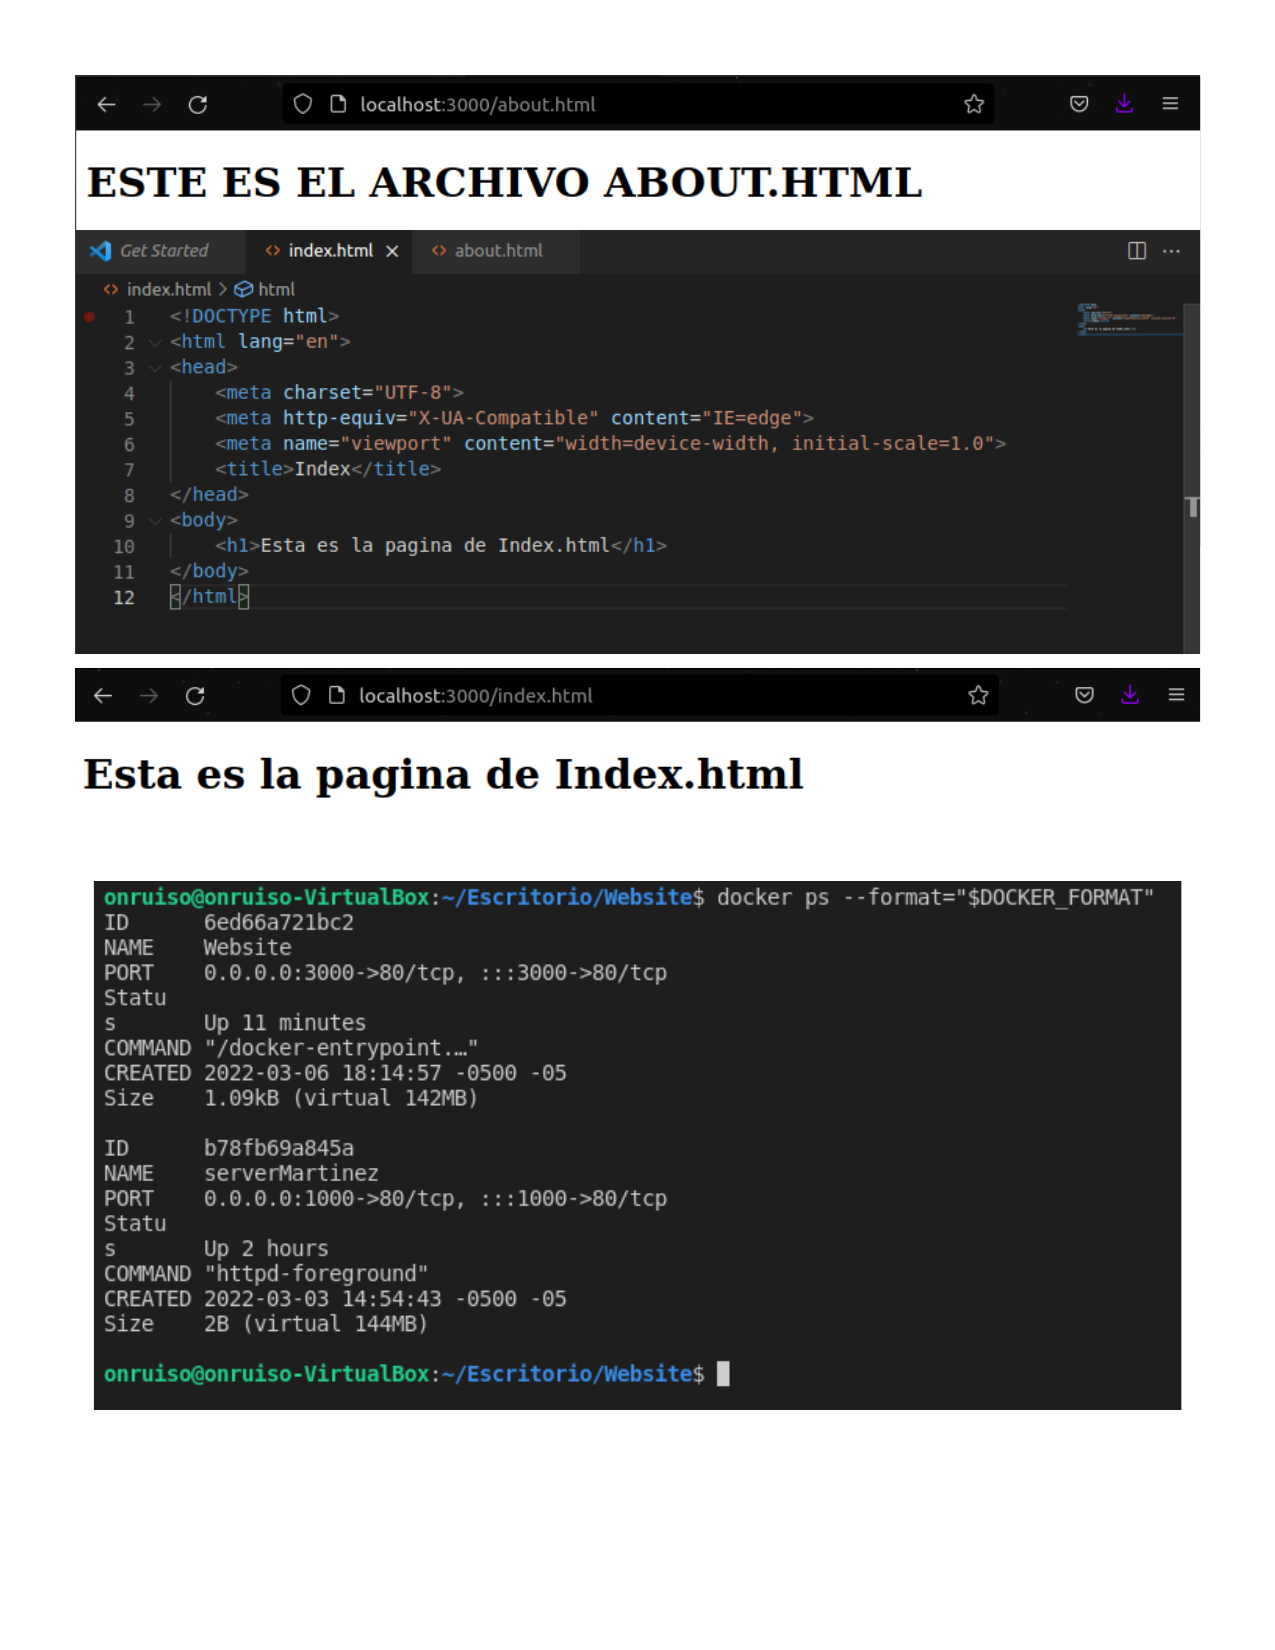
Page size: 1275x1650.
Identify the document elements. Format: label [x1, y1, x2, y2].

picture [75, 75, 1200, 654]
picture [93, 881, 1182, 1410]
picture [75, 668, 1200, 835]
